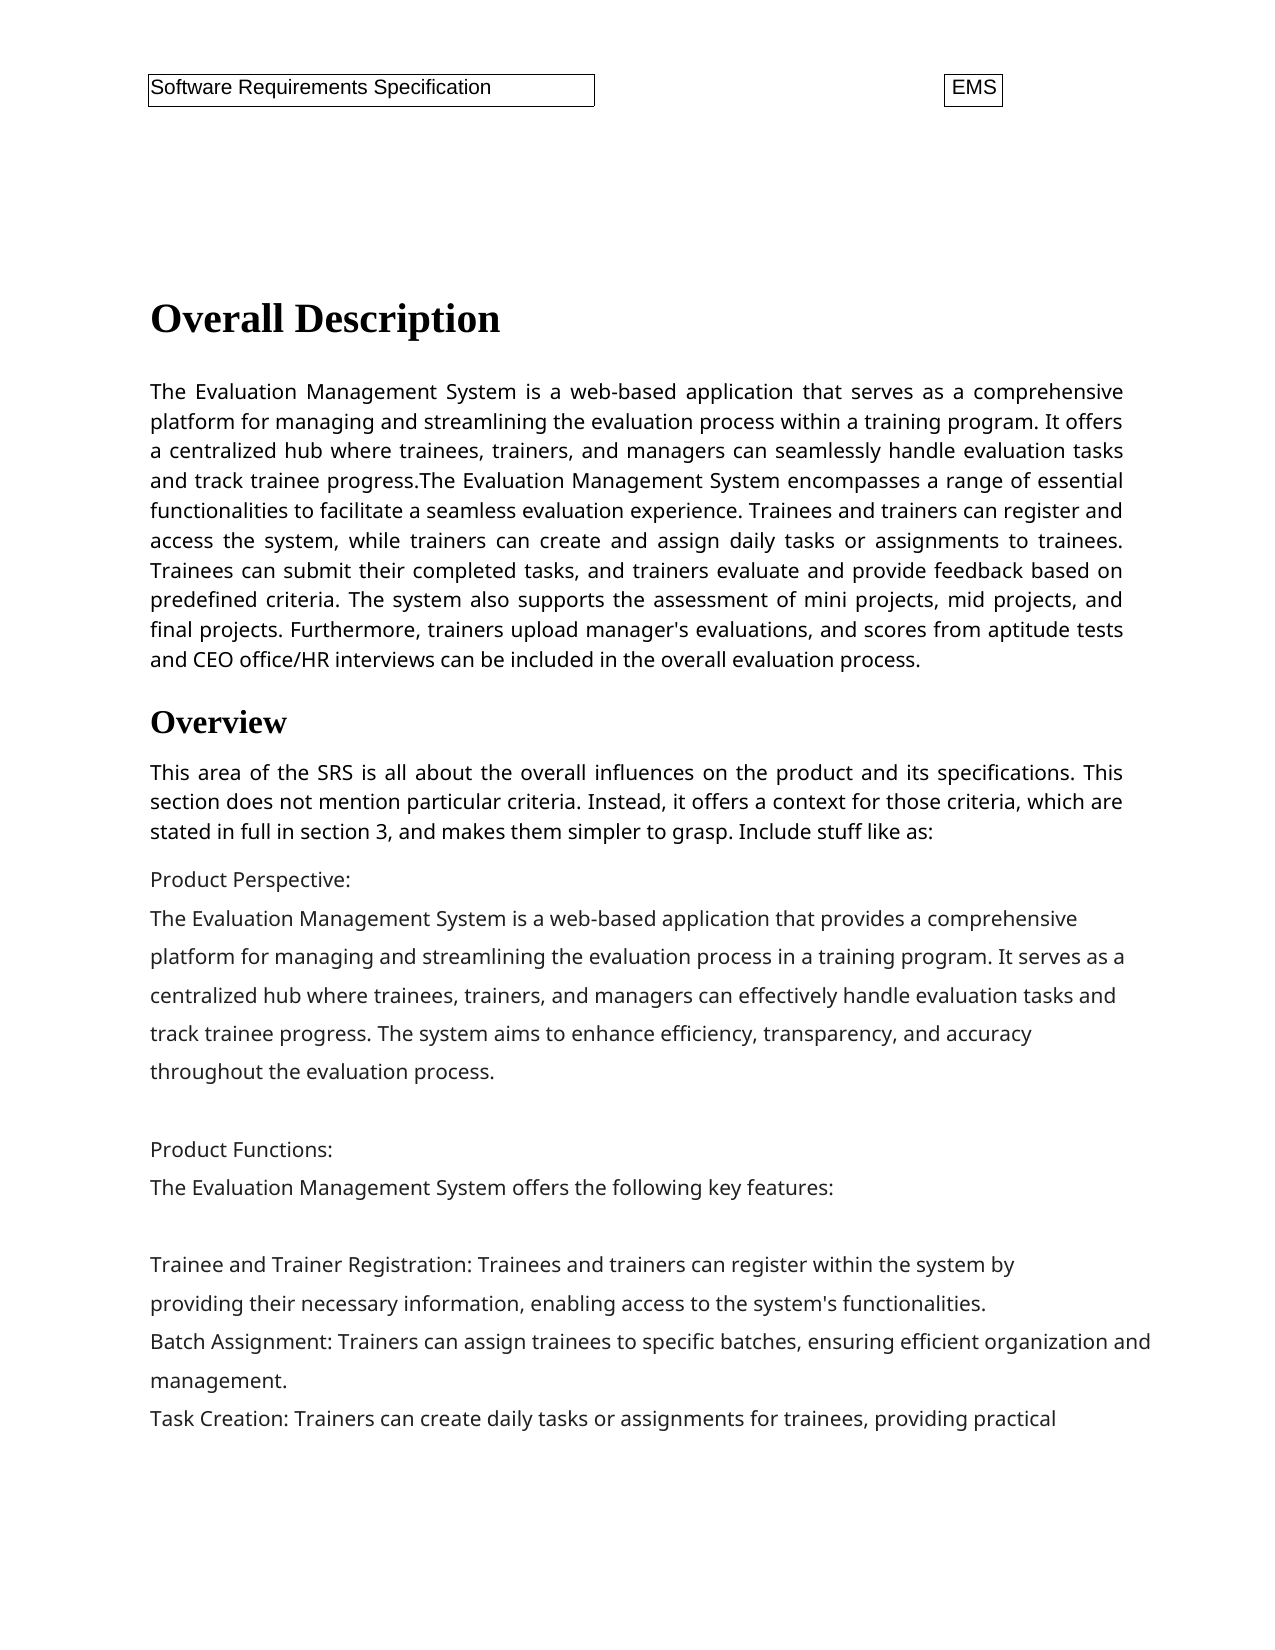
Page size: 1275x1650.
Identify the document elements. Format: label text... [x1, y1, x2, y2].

text The Evaluation Management System is a web-based application that provides a comprehensive platform for managing and streamlining the evaluation process in a training program. It serves as a centralized hub where trainees, trainers, and managers can effectively handle evaluation tasks and track trainee progress. The system aims to enhance eﬃciency, transparency, and accuracy throughout the evaluation process. [150, 904, 1130, 1086]
subtitle Overview [150, 703, 1194, 741]
text Overall Description [150, 294, 1194, 342]
text Task Creation: Trainers can create daily tasks or assignments for trainees, providing practical [150, 1404, 1130, 1433]
text Trainee and Trainer Registration: Trainees and trainers can register within the system by providing their necessary information, enabling access to the system's functionalities. [150, 1250, 1102, 1317]
text The Evaluation Management System offers the following key features: [150, 1173, 1194, 1202]
text This area of the SRS is all about the overall inﬂuences on the product and its speciﬁcations. This section does not mention particular criteria. Instead, it offers a context for those criteria, which are stated in full in section 3, and makes them simpler to grasp. Include stuff like as: [150, 758, 1125, 846]
text Batch Assignment: Trainers can assign trainees to speciﬁc batches, ensuring eﬃcient organization and management. [150, 1327, 1194, 1394]
text Product Perspective: [150, 866, 1194, 894]
text The Evaluation Management System is a web-based application that serves as a comprehensive platform for managing and streamlining the evaluation process within a training program. It offers a centralized hub where trainees, trainers, and managers can seamlessly handle evaluation tasks and track trainee progress.The Evaluation Management System encompasses a range of essential functionalities to facilitate a seamless evaluation experience. Trainees and trainers can register and access the system, while trainers can create and assign daily tasks or assignments to trainees. Trainees can submit their completed tasks, and trainers evaluate and provide feedback based on predeﬁned criteria. The system also supports the assessment of mini projects, mid projects, and ﬁnal projects. Furthermore, trainers upload manager's evaluations, and scores from aptitude tests and CEO oﬃce/HR interviews can be included in the overall evaluation process. [150, 377, 1125, 674]
text Product Functions: [150, 1135, 1194, 1163]
